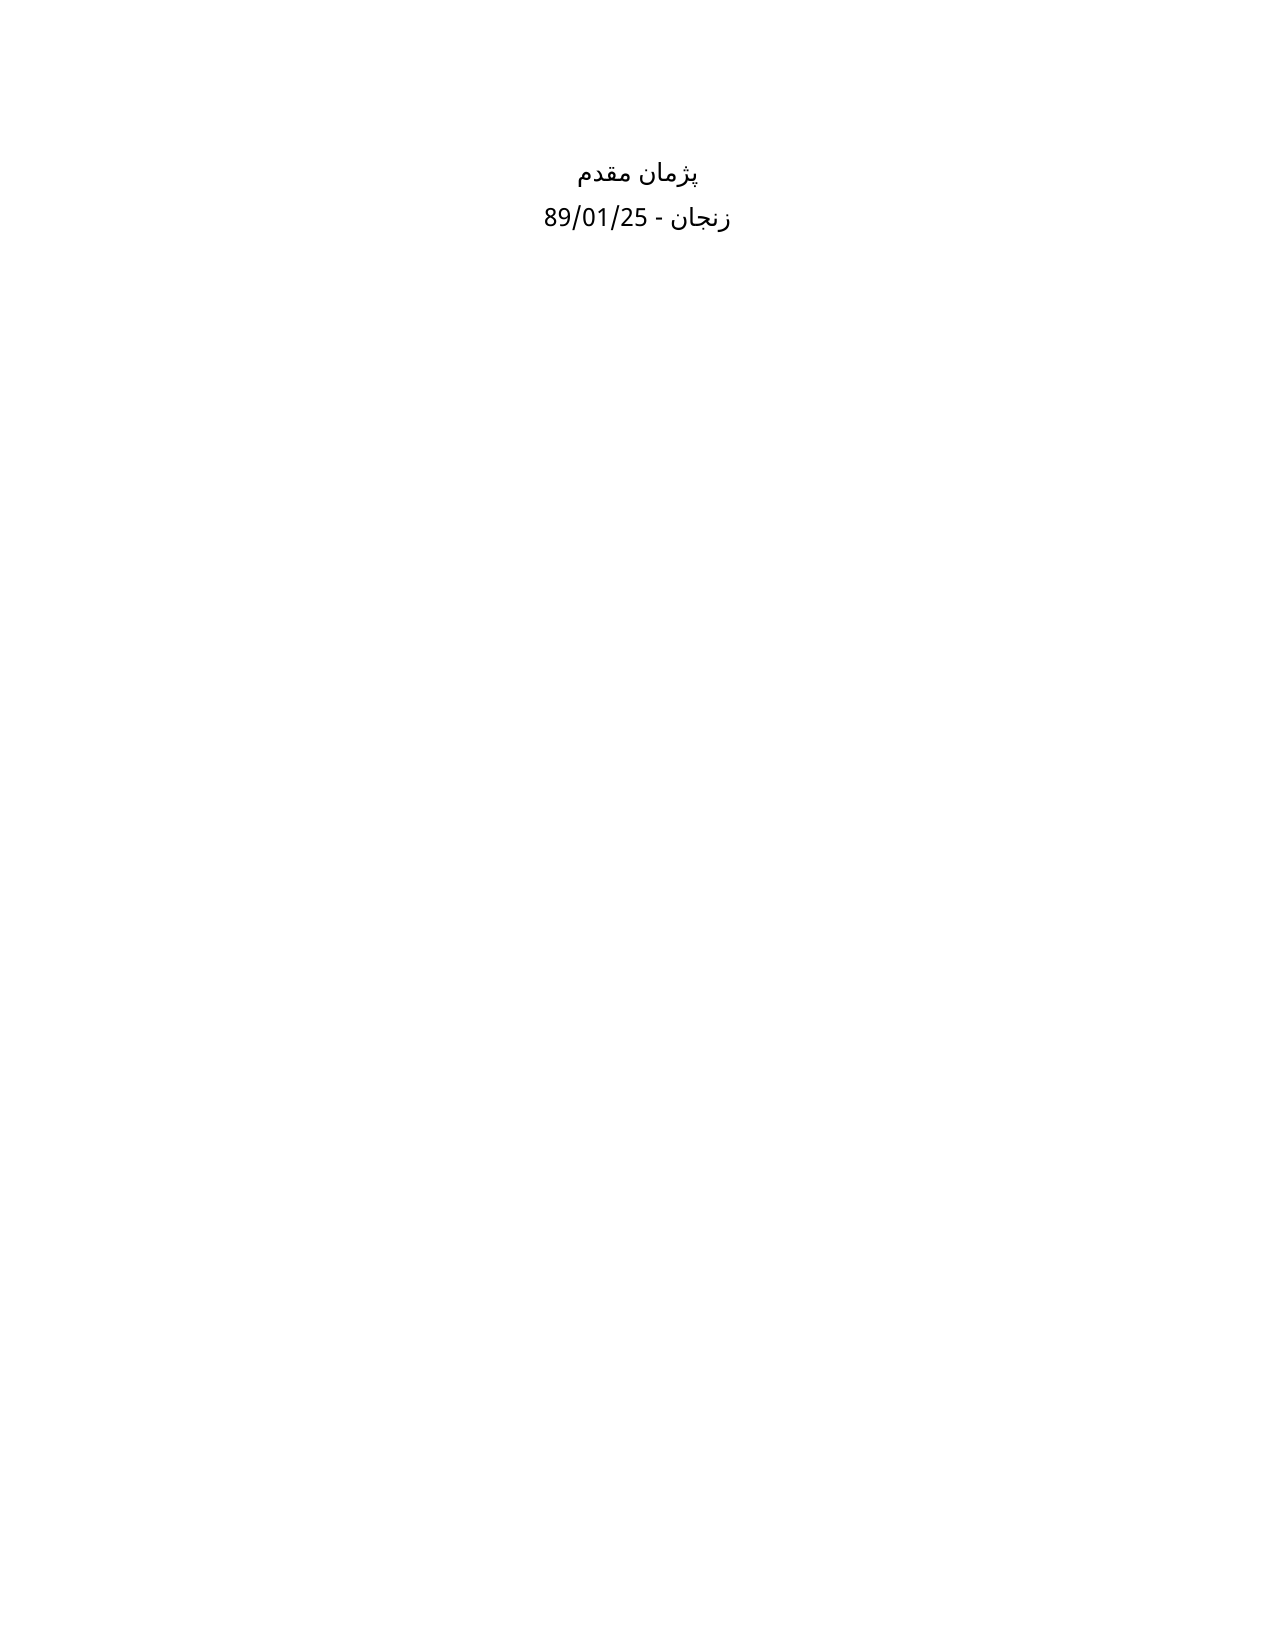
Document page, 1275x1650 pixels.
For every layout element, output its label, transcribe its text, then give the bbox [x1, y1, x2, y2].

text زنجان - 89/01/25 [118, 204, 1157, 237]
text پژمان مقدم [118, 159, 1157, 192]
